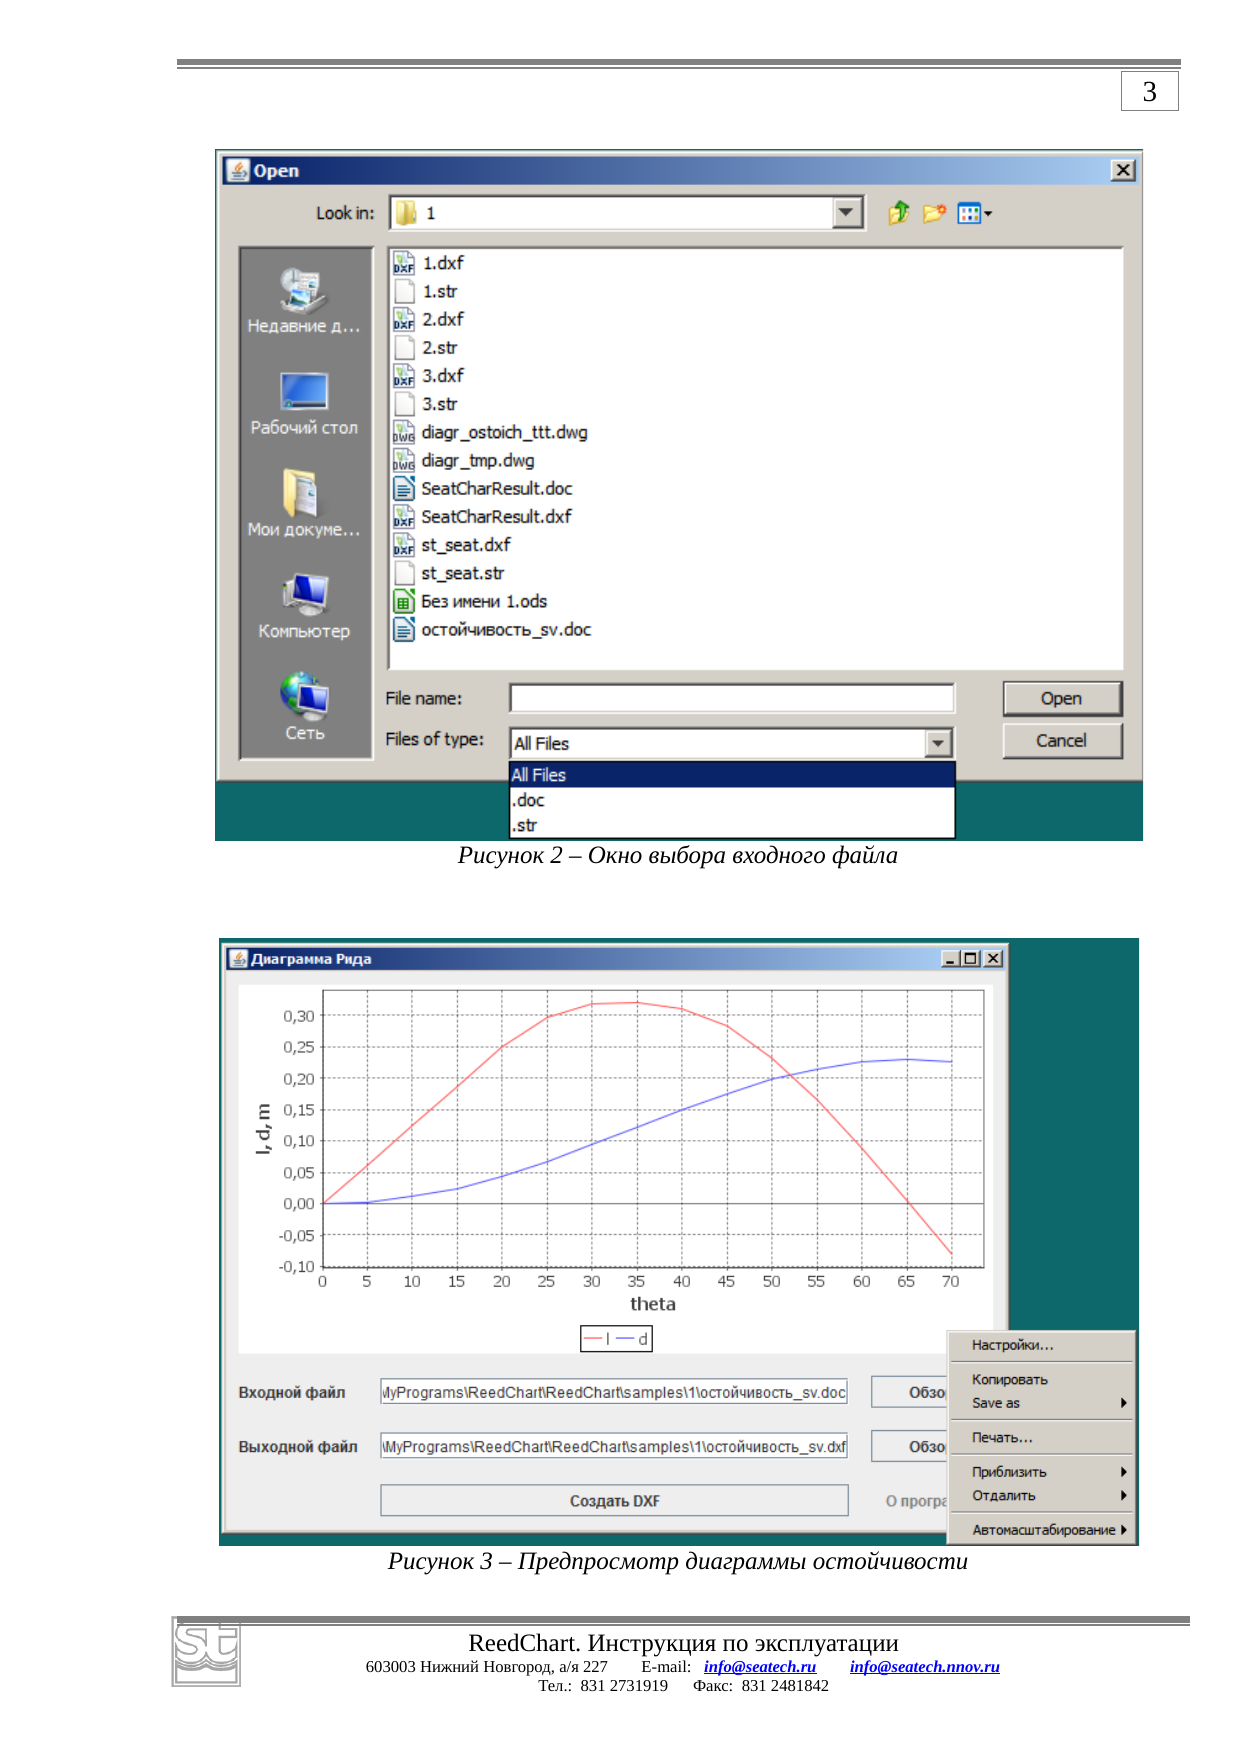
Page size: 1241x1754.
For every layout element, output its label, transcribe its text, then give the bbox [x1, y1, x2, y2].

text Рисунок 2 – Окно выбора входного файла [215, 841, 1143, 869]
picture [219, 938, 1140, 1546]
text Рисунок 3 – Предпросмотр диаграммы остойчивости [177, 939, 1181, 1575]
picture [171, 1616, 241, 1687]
picture [215, 149, 1144, 841]
